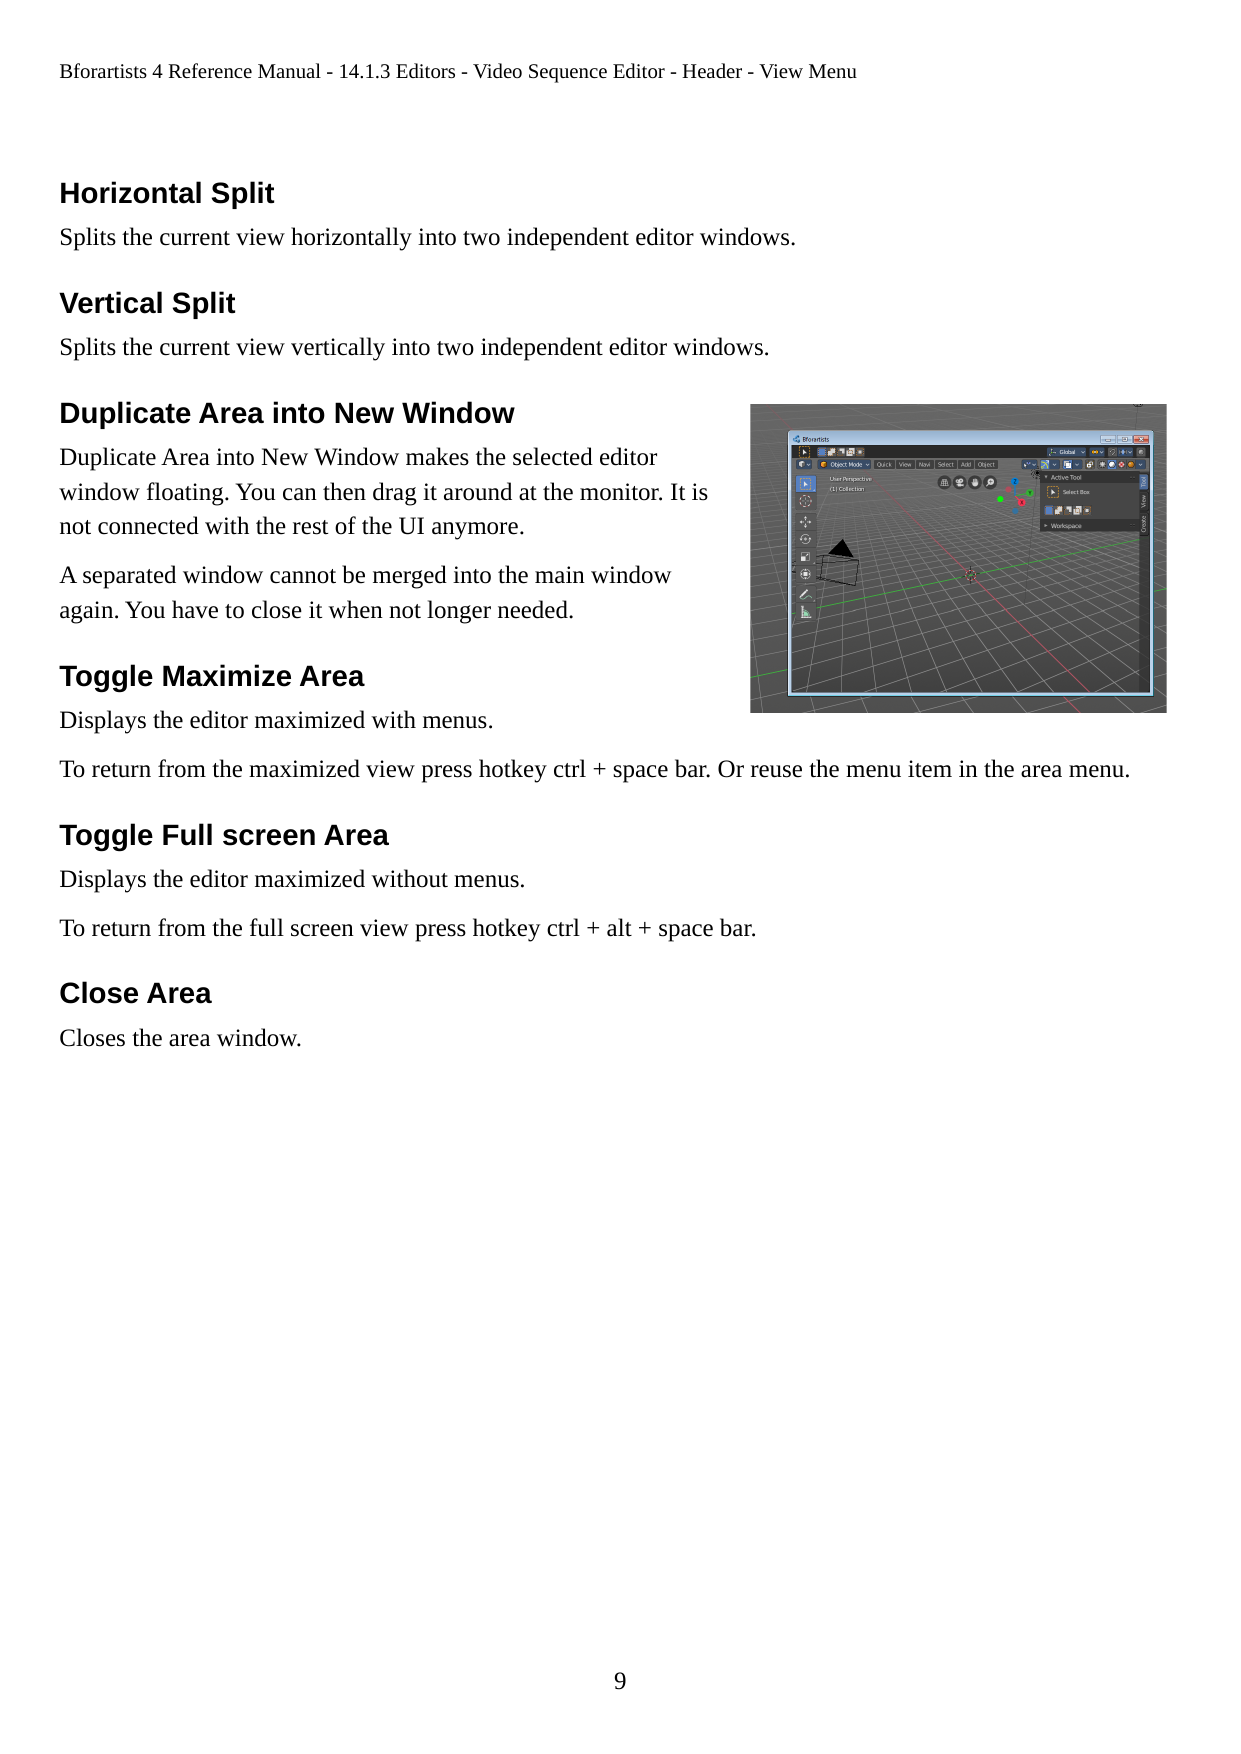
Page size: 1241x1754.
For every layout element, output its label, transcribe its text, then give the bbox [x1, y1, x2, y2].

subtitle Vertical Split [59, 286, 1181, 320]
text Splits the current view horizontally into two independent editor windows. [59, 222, 1181, 251]
subtitle Horizontal Split [59, 176, 1181, 210]
text To return from the maximized view press hotkey ctrl + space bar. Or reuse the menu item in the area menu. [59, 754, 1181, 782]
subtitle [1167, 658, 1181, 692]
text A separated window cannot be merged into the main window again. You have to close it when not longer needed. [59, 560, 750, 623]
text Splits the current view vertically into two independent editor windows. [59, 332, 1181, 361]
text Displays the editor maximized with menus. [59, 705, 1181, 733]
subtitle Close Area [59, 976, 1181, 1010]
subtitle Toggle Full screen Area [59, 817, 1181, 851]
text To return from the full screen view press hotkey ctrl + alt + space bar. [59, 913, 1181, 941]
text Closes the area window. [59, 1023, 1181, 1051]
subtitle Duplicate Area into New Window [59, 396, 1181, 430]
text Displays the editor maximized without menus. [59, 864, 1181, 892]
text Duplicate Area into New Window makes the selected editor window floating. You can then drag it around at the monitor. It is not connected with the rest of the UI anymore. [59, 442, 750, 540]
picture [750, 404, 1167, 713]
subtitle Toggle Maximize Area [59, 658, 750, 692]
